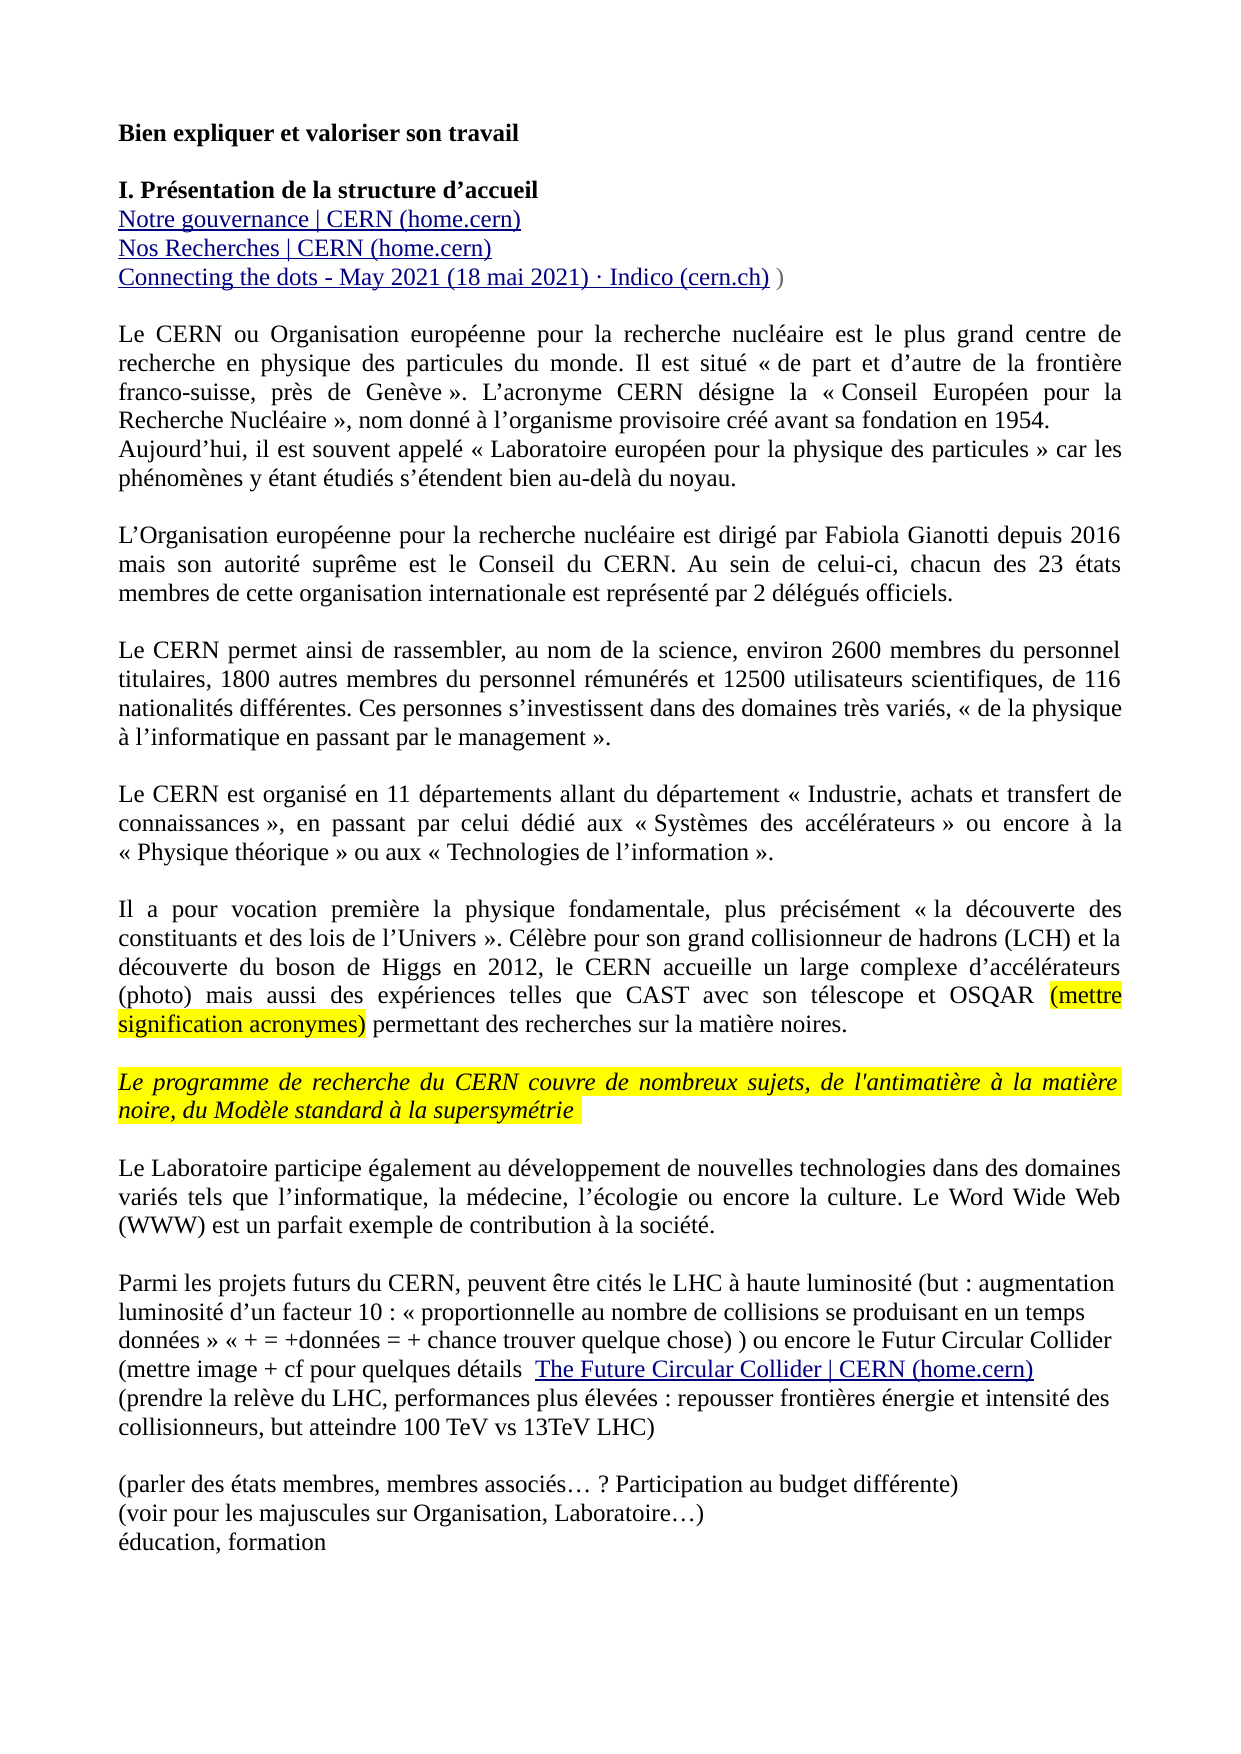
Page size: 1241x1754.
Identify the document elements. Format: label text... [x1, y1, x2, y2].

text Connecting the dots - May 2021 (18 mai 2021) · Indico (cern.ch) ) [118, 262, 1122, 291]
text Aujourd’hui, il est souvent appelé « Laboratoire européen pour la physique des particules » car les phénomènes y étant étudiés s’étendent bien au-delà du noyau. [118, 434, 1122, 492]
text Le CERN permet ainsi de rassembler, au nom de la science, environ 2600 membres du personnel titulaires, 1800 autres membres du personnel rémunérés et 12500 utilisateurs scientifiques, de 116 nationalités différentes. Ces personnes s’investissent dans des domaines très variés, « de la physique à l’informatique en passant par le management ». [118, 636, 1122, 751]
text Bien expliquer et valoriser son travail [118, 118, 1122, 147]
text Notre gouvernance | CERN (home.cern) [118, 204, 1122, 233]
text L’Organisation européenne pour la recherche nucléaire est dirigé par Fabiola Gianotti depuis 2016 mais son autorité suprême est le Conseil du CERN. Au sein de celui-ci, chacun des 23 états membres de cette organisation internationale est représenté par 2 délégués officiels. [118, 521, 1122, 607]
text Parmi les projets futurs du CERN, peuvent être cités le LHC à haute luminosité (but : augmentation luminosité d’un facteur 10 : « proportionnelle au nombre de collisions se produisant en un temps données » « + = +données = + chance trouver quelque chose) ) ou encore le Futur Circular Collider (mettre image + cf pour quelques détails The Future Circular Collider | CERN (home.cern) [118, 1268, 1122, 1383]
text Le Laboratoire participe également au développement de nouvelles technologies dans des domaines variés tels que l’informatique, la médecine, l’écologie ou encore la culture. Le Word Wide Web (WWW) est un parfait exemple de contribution à la société. [118, 1153, 1122, 1239]
text Le programme de recherche du CERN couvre de nombreux sujets, de l'antimatière à la matière noire, du Modèle standard à la supersymétrie [118, 1067, 1122, 1124]
text Le CERN ou Organisation européenne pour la recherche nucléaire est le plus grand centre de recherche en physique des particules du monde. Il est situé « de part et d’autre de la frontière franco-suisse, près de Genève ». L’acronyme CERN désigne la « Conseil Européen pour la Recherche Nucléaire », nom donné à l’organisme provisoire créé avant sa fondation en 1954. [118, 319, 1122, 434]
text (prendre la relève du LHC, performances plus élevées : repousser frontières énergie et intensité des collisionneurs, but atteindre 100 TeV vs 13TeV LHC) [118, 1383, 1122, 1441]
text I. Présentation de la structure d’accueil [118, 176, 1122, 204]
text (parler des états membres, membres associés… ? Participation au budget différente) [118, 1469, 1122, 1498]
text Il a pour vocation première la physique fondamentale, plus précisément « la découverte des constituants et des lois de l’Univers ». Célèbre pour son grand collisionneur de hadrons (LCH) et la découverte du boson de Higgs en 2012, le CERN accueille un large complexe d’accélérateurs (photo) mais aussi des expériences telles que CAST avec son télescope et OSQAR (mettre signification acronymes) permettant des recherches sur la matière noires. [118, 894, 1122, 1038]
text éducation, formation [118, 1527, 1122, 1556]
text Nos Recherches | CERN (home.cern) [118, 233, 1122, 262]
text (voir pour les majuscules sur Organisation, Laboratoire…) [118, 1498, 1122, 1527]
text Le CERN est organisé en 11 départements allant du département « Industrie, achats et transfert de connaissances », en passant par celui dédié aux « Systèmes des accélérateurs » ou encore à la « Physique théorique » ou aux « Technologies de l’information ». [118, 779, 1122, 866]
